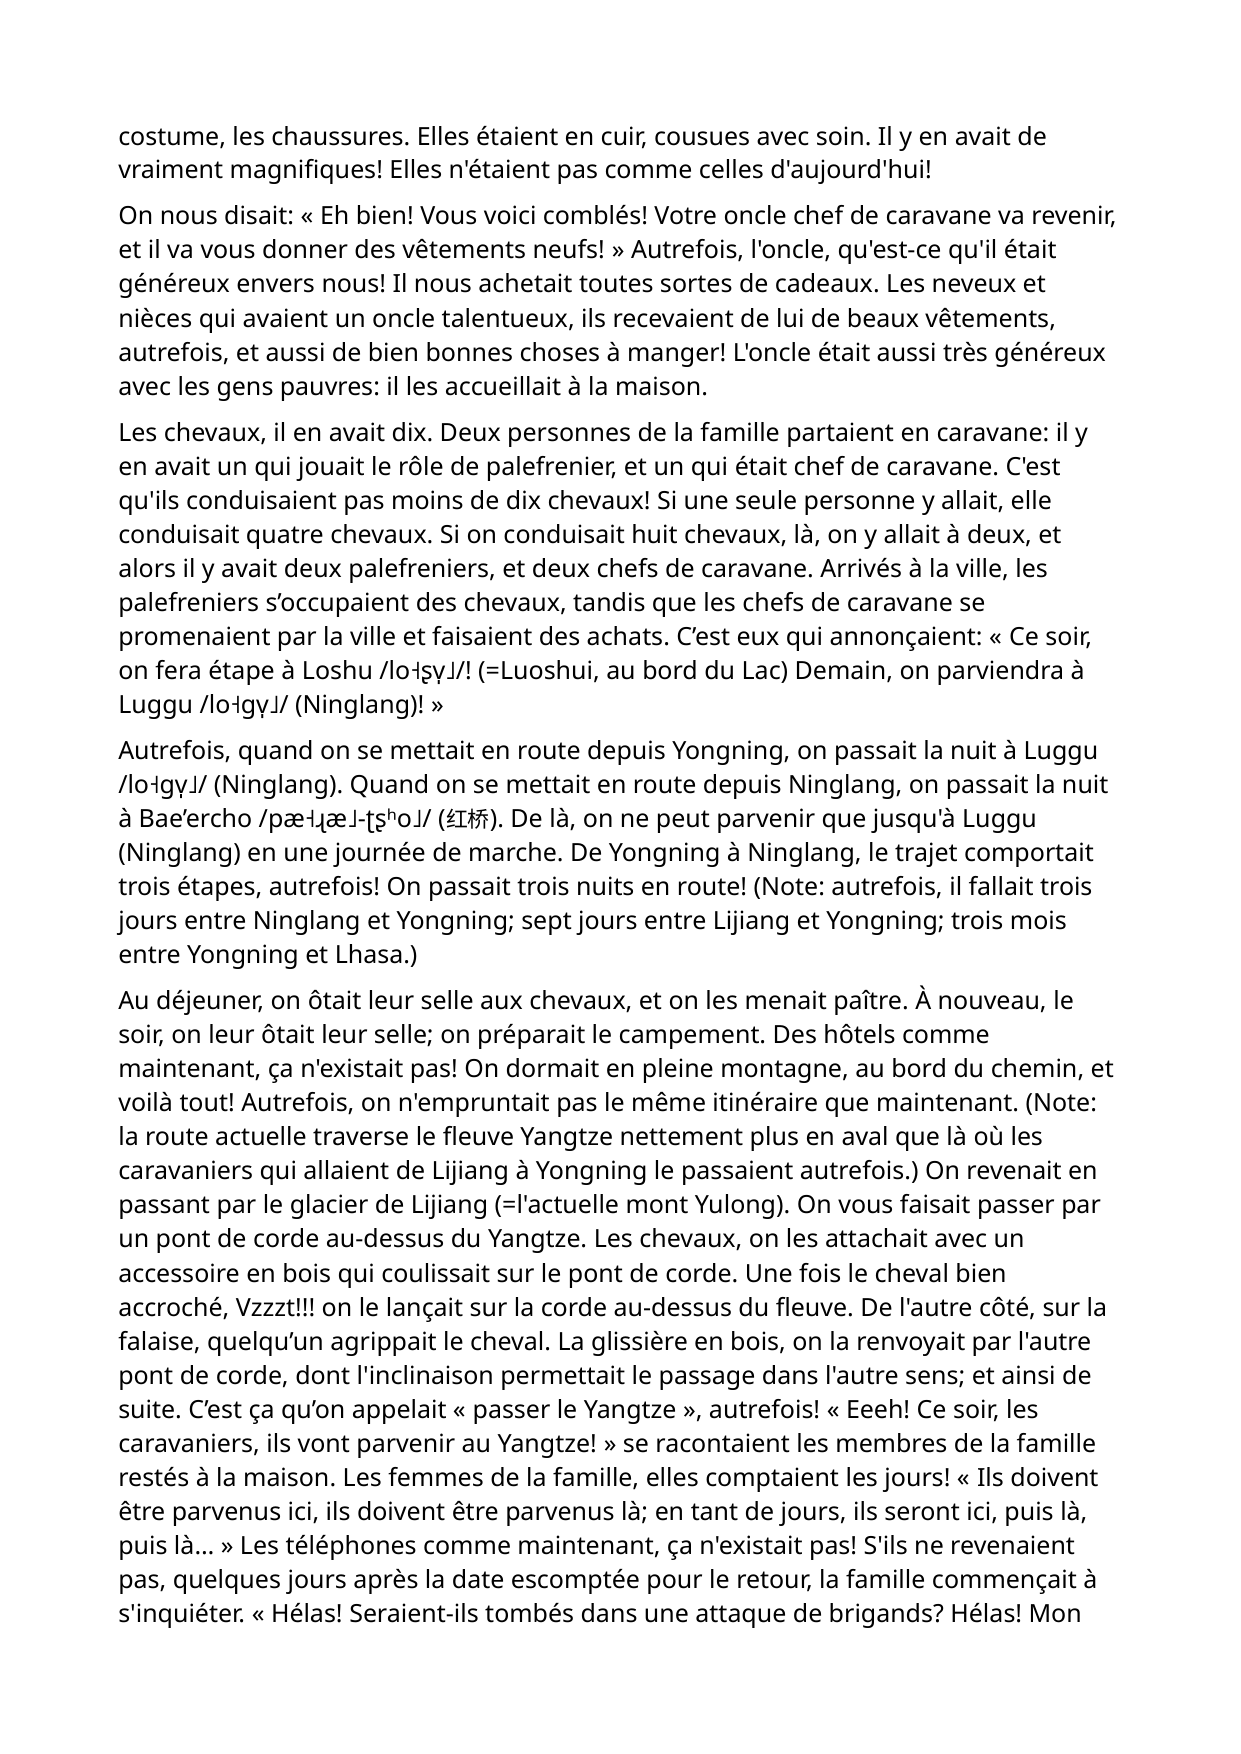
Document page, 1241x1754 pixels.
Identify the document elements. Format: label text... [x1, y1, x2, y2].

text Au déjeuner, on ôtait leur selle aux chevaux, et on les menait paître. À nouveau, le soir, on leur ôtait leur selle; on préparait le campement. Des hôtels comme maintenant, ça n'existait pas! On dormait en pleine montagne, au bord du chemin, et voilà tout! Autrefois, on n'empruntait pas le même itinéraire que maintenant. (Note: la route actuelle traverse le fleuve Yangtze nettement plus en aval que là où les caravaniers qui allaient de Lijiang à Yongning le passaient autrefois.) On revenait en passant par le glacier de Lijiang (=l'actuelle mont Yulong). On vous faisait passer par un pont de corde au-dessus du Yangtze. Les chevaux, on les attachait avec un accessoire en bois qui coulissait sur le pont de corde. Une fois le cheval bien accroché, Vzzzt!!! on le lançait sur la corde au-dessus du fleuve. De l'autre côté, sur la falaise, quelqu’un agrippait le cheval. La glissière en bois, on la renvoyait par l'autre pont de corde, dont l'inclinaison permettait le passage dans l'autre sens; et ainsi de suite. C’est ça qu’on appelait « passer le Yangtze », autrefois! « Eeeh! Ce soir, les caravaniers, ils vont parvenir au Yangtze! » se racontaient les membres de la famille restés à la maison. Les femmes de la famille, elles comptaient les jours! « Ils doivent être parvenus ici, ils doivent être parvenus là; en tant de jours, ils seront ici, puis là, puis là… » Les téléphones comme maintenant, ça n'existait pas! S'ils ne revenaient pas, quelques jours après la date escomptée pour le retour, la famille commençait à s'inquiéter. « Hélas! Seraient-ils tombés dans une attaque de brigands? Hélas! Mon [118, 983, 1122, 1630]
text costume, les chaussures. Elles étaient en cuir, cousues avec soin. Il y en avait de vraiment magnifiques! Elles n'étaient pas comme celles d'aujourd'hui! [118, 118, 1122, 186]
text Autrefois, quand on se mettait en route depuis Yongning, on passait la nuit à Luggu /lo˧gv̩˩/ (Ninglang). Quand on se mettait en route depuis Ninglang, on passait la nuit à Bae’ercho /pæ˧ɻæ˩-ʈʂʰo˩/ (红桥). De là, on ne peut parvenir que jusqu'à Luggu (Ninglang) en une journée de marche. De Yongning à Ninglang, le trajet comportait trois étapes, autrefois! On passait trois nuits en route! (Note: autrefois, il fallait trois jours entre Ninglang et Yongning; sept jours entre Lijiang et Yongning; trois mois entre Yongning et Lhasa.) [118, 732, 1122, 971]
text Les chevaux, il en avait dix. Deux personnes de la famille partaient en caravane: il y en avait un qui jouait le rôle de palefrenier, et un qui était chef de caravane. C'est qu'ils conduisaient pas moins de dix chevaux! Si une seule personne y allait, elle conduisait quatre chevaux. Si on conduisait huit chevaux, là, on y allait à deux, et alors il y avait deux palefreniers, et deux chefs de caravane. Arrivés à la ville, les palefreniers s’occupaient des chevaux, tandis que les chefs de caravane se promenaient par la ville et faisaient des achats. C’est eux qui annonçaient: « Ce soir, on fera étape à Loshu /lo˧ʂv̩˩/! (=Luoshui, au bord du Lac) Demain, on parviendra à Luggu /lo˧gv̩˩/ (Ninglang)! » [118, 414, 1122, 721]
text On nous disait: « Eh bien! Vous voici comblés! Votre oncle chef de caravane va revenir, et il va vous donner des vêtements neufs! » Autrefois, l'oncle, qu'est-ce qu'il était généreux envers nous! Il nous achetait toutes sortes de cadeaux. Les neveux et nièces qui avaient un oncle talentueux, ils recevaient de lui de beaux vêtements, autrefois, et aussi de bien bonnes choses à manger! L'oncle était aussi très généreux avec les gens pauvres: il les accueillait à la maison. [118, 198, 1122, 402]
